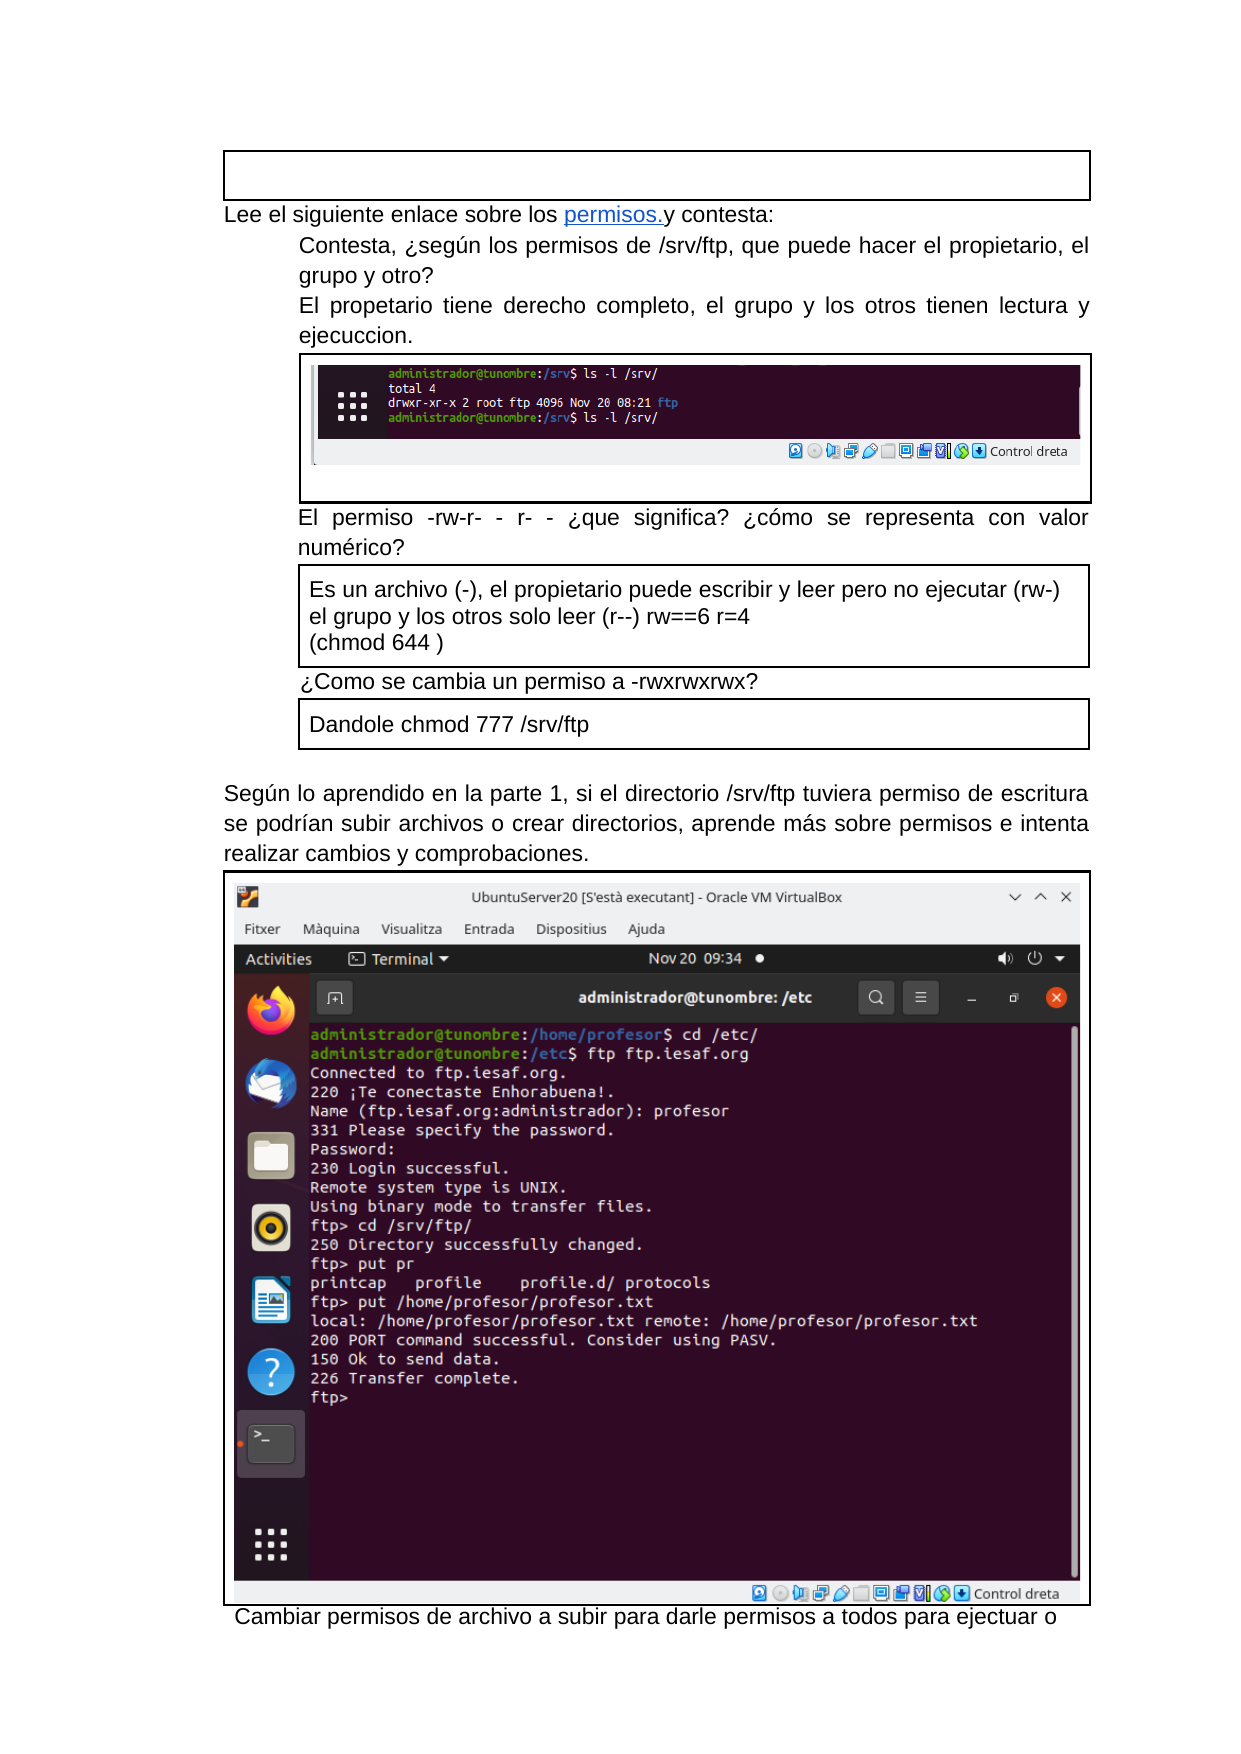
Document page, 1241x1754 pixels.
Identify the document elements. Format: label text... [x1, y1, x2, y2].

text Según lo aprendido en la parte 1, si el directorio /srv/ftp tuviera permiso de escritura se podrían subir archivos o crear directorios, aprende más sobre permisos e intenta realizar cambios y comprobaciones. [224, 780, 1090, 867]
picture [234, 882, 1080, 1603]
text ¿Como se cambia un permiso a -rwxrwxrwx? [298, 668, 1090, 694]
table_header Cambiar permisos de archivo a subir para darle permisos a todos para ejectuar o modificarlo. [225, 873, 1089, 1604]
text Lee el siguiente enlace sobre los permisos.y contesta: [224, 201, 1090, 228]
text El permiso -rw-r- - r- - ¿que significa? ¿cómo se representa con valor numérico? [298, 503, 1090, 560]
text El propetario tiene derecho completo, el grupo y los otros tienen lectura y ejecuccion. [299, 292, 1090, 348]
text Contesta, ¿según los permisos de /srv/ftp, que puede hacer el propietario, el grupo y otro? [299, 232, 1090, 288]
table_header [301, 355, 1090, 501]
table_header Es un archivo (-), el propietario puede escribir y leer pero no ejecutar (rw-) el grupo y los otros solo leer (r--) rw==6 r=4 (chmod 644 ) [300, 566, 1088, 666]
table_header Dandole chmod 777 /srv/ftp [300, 700, 1088, 747]
picture [310, 365, 1081, 465]
